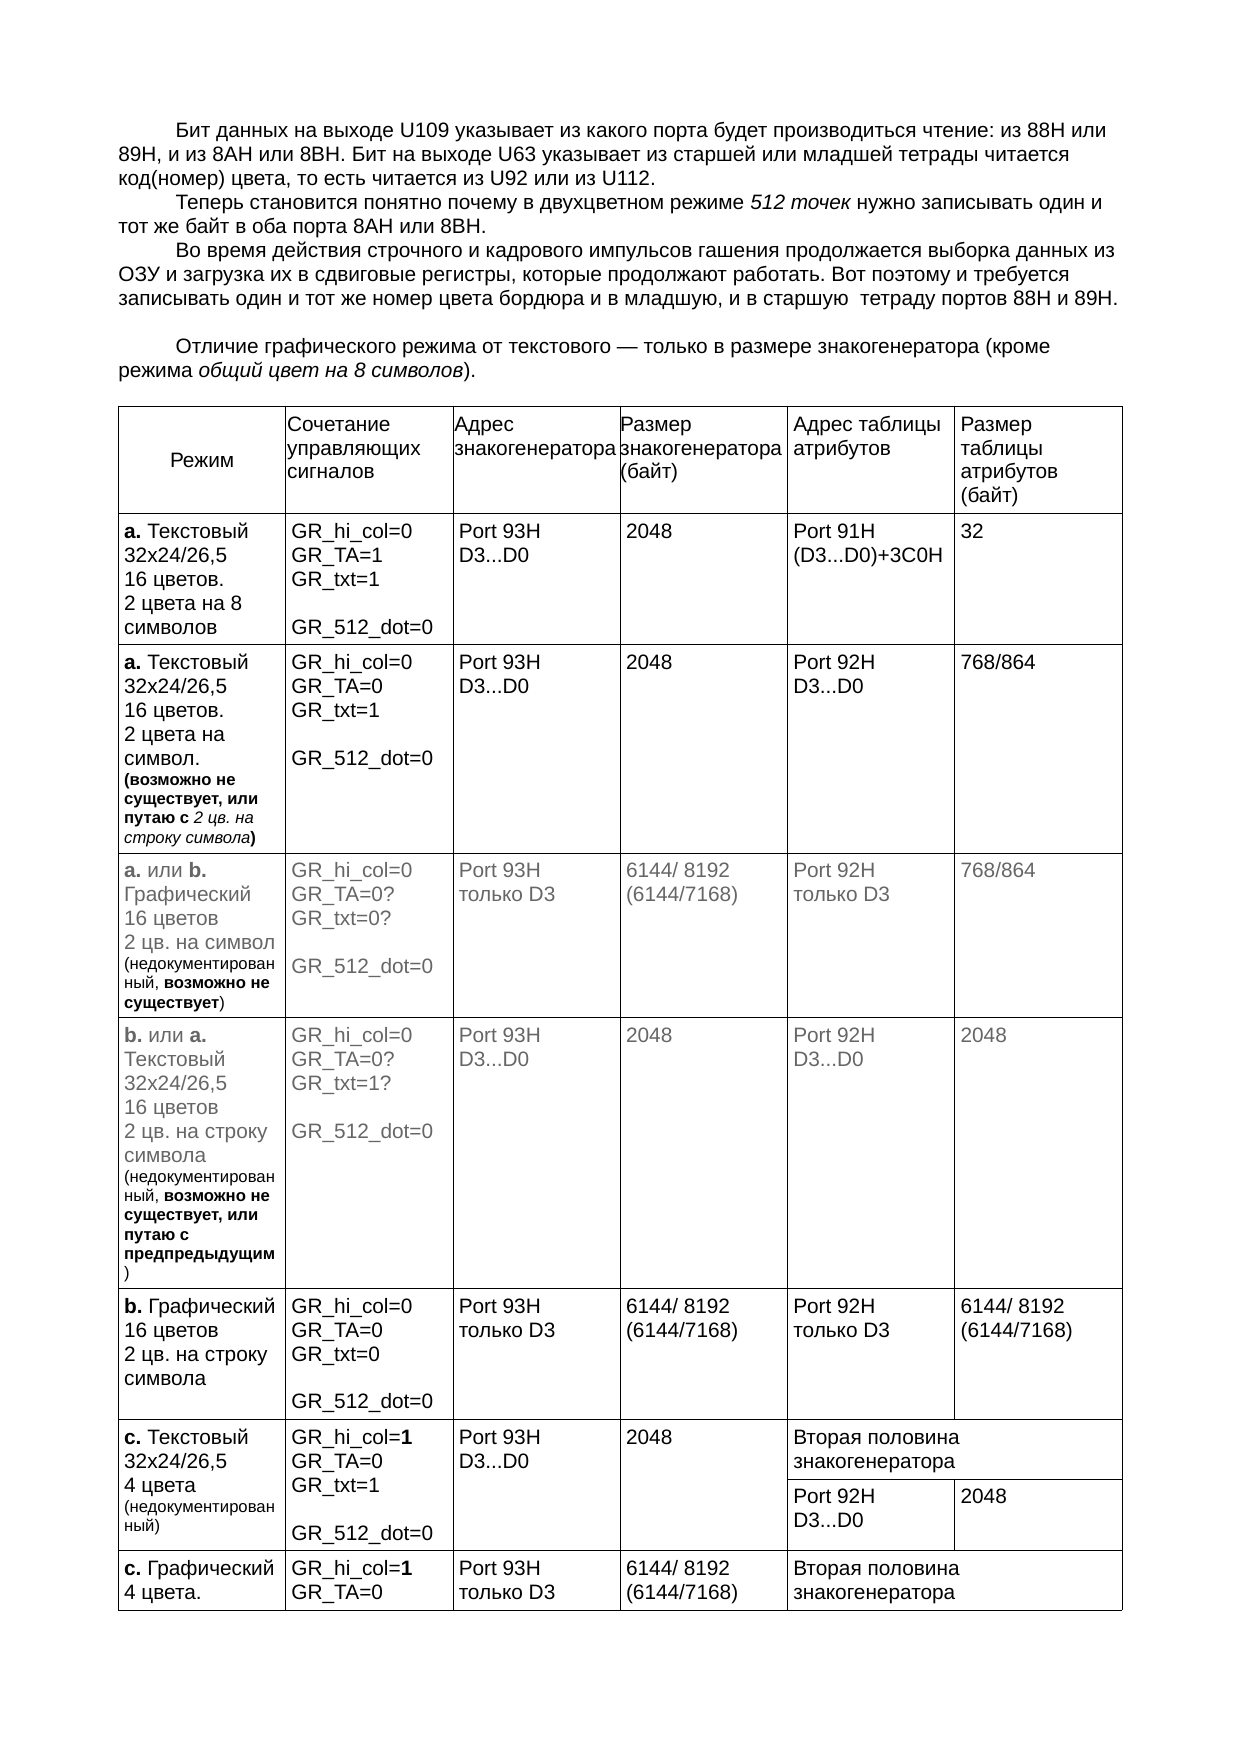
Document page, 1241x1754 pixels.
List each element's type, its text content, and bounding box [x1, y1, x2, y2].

text Отличие графического режима от текстового — только в размере знакогенератора (кроме режима общий цвет на 8 символов). [118, 334, 1122, 382]
text Во время действия строчного и кадрового импульсов гашения продолжается выборка данных из ОЗУ и загрузка их в сдвиговые регистры, которые продолжают работать. Вот поэтому и требуется записывать один и тот же номер цвета бордюра и в младшую, и в старшую тетраду портов 88H и 89H. [118, 238, 1122, 310]
table_cell 32 [955, 514, 1122, 644]
table_cell Port 93H D3...D0 [454, 514, 620, 644]
table_cell Port 91H (D3...D0)+3C0H [788, 514, 954, 644]
table_cell Port 92H только D3 [788, 854, 954, 1017]
table_cell b. или a. Текстовый 32x24/26,5 16 цветов 2 цв. на строку символа (недокументированный, возможно не существует, или путаю с предпредыдущим) [119, 1018, 285, 1288]
table_cell Port 92H D3...D0 [788, 1018, 954, 1288]
table_cell GR_hi_col=1 GR_TA=0 GR_txt=1 GR_512_dot=0 [286, 1420, 453, 1550]
table_cell Вторая половина знакогенератора [788, 1551, 1122, 1610]
table_cell c. Графический 4 цвета. [119, 1551, 285, 1610]
table_cell Вторая половина знакогенератора [788, 1420, 1122, 1478]
table_cell GR_hi_col=0 GR_TA=0? GR_txt=1? GR_512_dot=0 [286, 1018, 453, 1288]
table_header Размер таблицы атрибутов (байт) [955, 407, 1122, 513]
table_cell 2048 [621, 514, 787, 644]
table_header 6144/ 8192 (6144/7168) [621, 1289, 787, 1419]
table_cell GR_hi_col=0 GR_TA=0? GR_txt=0? GR_512_dot=0 [286, 854, 453, 1017]
table_header Port 92H только D3 [788, 1289, 954, 1419]
table_cell 2048 [621, 645, 787, 852]
table_cell Port 93H D3...D0 [454, 1018, 620, 1288]
table_cell 768/864 [955, 645, 1122, 852]
table_header b. Графический 16 цветов 2 цв. на строку символа [119, 1289, 285, 1419]
table_cell 2048 [621, 1420, 787, 1550]
table_header 6144/ 8192 (6144/7168) [955, 1289, 1122, 1419]
table_cell a. Текстовый 32x24/26,5 16 цветов. 2 цвета на 8 символов [119, 514, 285, 644]
table_cell Port 92H D3...D0 [788, 1480, 954, 1550]
table_header Port 93H только D3 [454, 1289, 620, 1419]
table_cell Port 93H только D3 [454, 1551, 620, 1610]
table_cell GR_hi_col=0 GR_TA=1 GR_txt=1 GR_512_dot=0 [286, 514, 453, 644]
table_header Адрес таблицы атрибутов [788, 407, 954, 513]
table_header GR_hi_col=0 GR_TA=0 GR_txt=0 GR_512_dot=0 [286, 1289, 453, 1419]
table_cell Port 93H D3...D0 [454, 1420, 620, 1550]
table_cell 6144/ 8192 (6144/7168) [621, 1551, 787, 1610]
table_cell GR_hi_col=1 GR_TA=0 [286, 1551, 453, 1610]
table_cell GR_hi_col=0 GR_TA=0 GR_txt=1 GR_512_dot=0 [286, 645, 453, 852]
table_header Адрес знакогенератора [454, 407, 620, 513]
table_header Режим [119, 407, 285, 513]
table_cell Port 92H D3...D0 [788, 645, 954, 852]
table_cell Port 93H D3...D0 [454, 645, 620, 852]
table_cell 6144/ 8192 (6144/7168) [621, 854, 787, 1017]
text Бит данных на выходе U109 указывает из какого порта будет производиться чтение: из 88H или 89H, и из 8AH или 8BH. Бит на выходе U63 указывает из старшей или младшей тетрады читается код(номер) цвета, то есть читается из U92 или из U112. [118, 118, 1122, 190]
table_header Сочетание управляющих сигналов [286, 407, 453, 513]
table_cell a. Текстовый 32x24/26,5 16 цветов. 2 цвета на символ. (возможно не существует, или путаю с 2 цв. на строку символа) [119, 645, 285, 852]
table_cell Port 93H только D3 [454, 854, 620, 1017]
table_cell 2048 [621, 1018, 787, 1288]
table_cell 768/864 [955, 854, 1122, 1017]
table_cell 2048 [955, 1018, 1122, 1288]
table_cell 2048 [955, 1480, 1122, 1550]
table_header Размер знакогенератора (байт) [621, 407, 787, 513]
table_cell a. или b. Графический 16 цветов 2 цв. на символ (недокументированный, возможно не существует) [119, 854, 285, 1017]
text Теперь становится понятно почему в двухцветном режиме 512 точек нужно записывать один и тот же байт в оба порта 8AH или 8BH. [118, 190, 1122, 238]
table_cell c. Текстовый 32x24/26,5 4 цвета (недокументированный) [119, 1420, 285, 1550]
